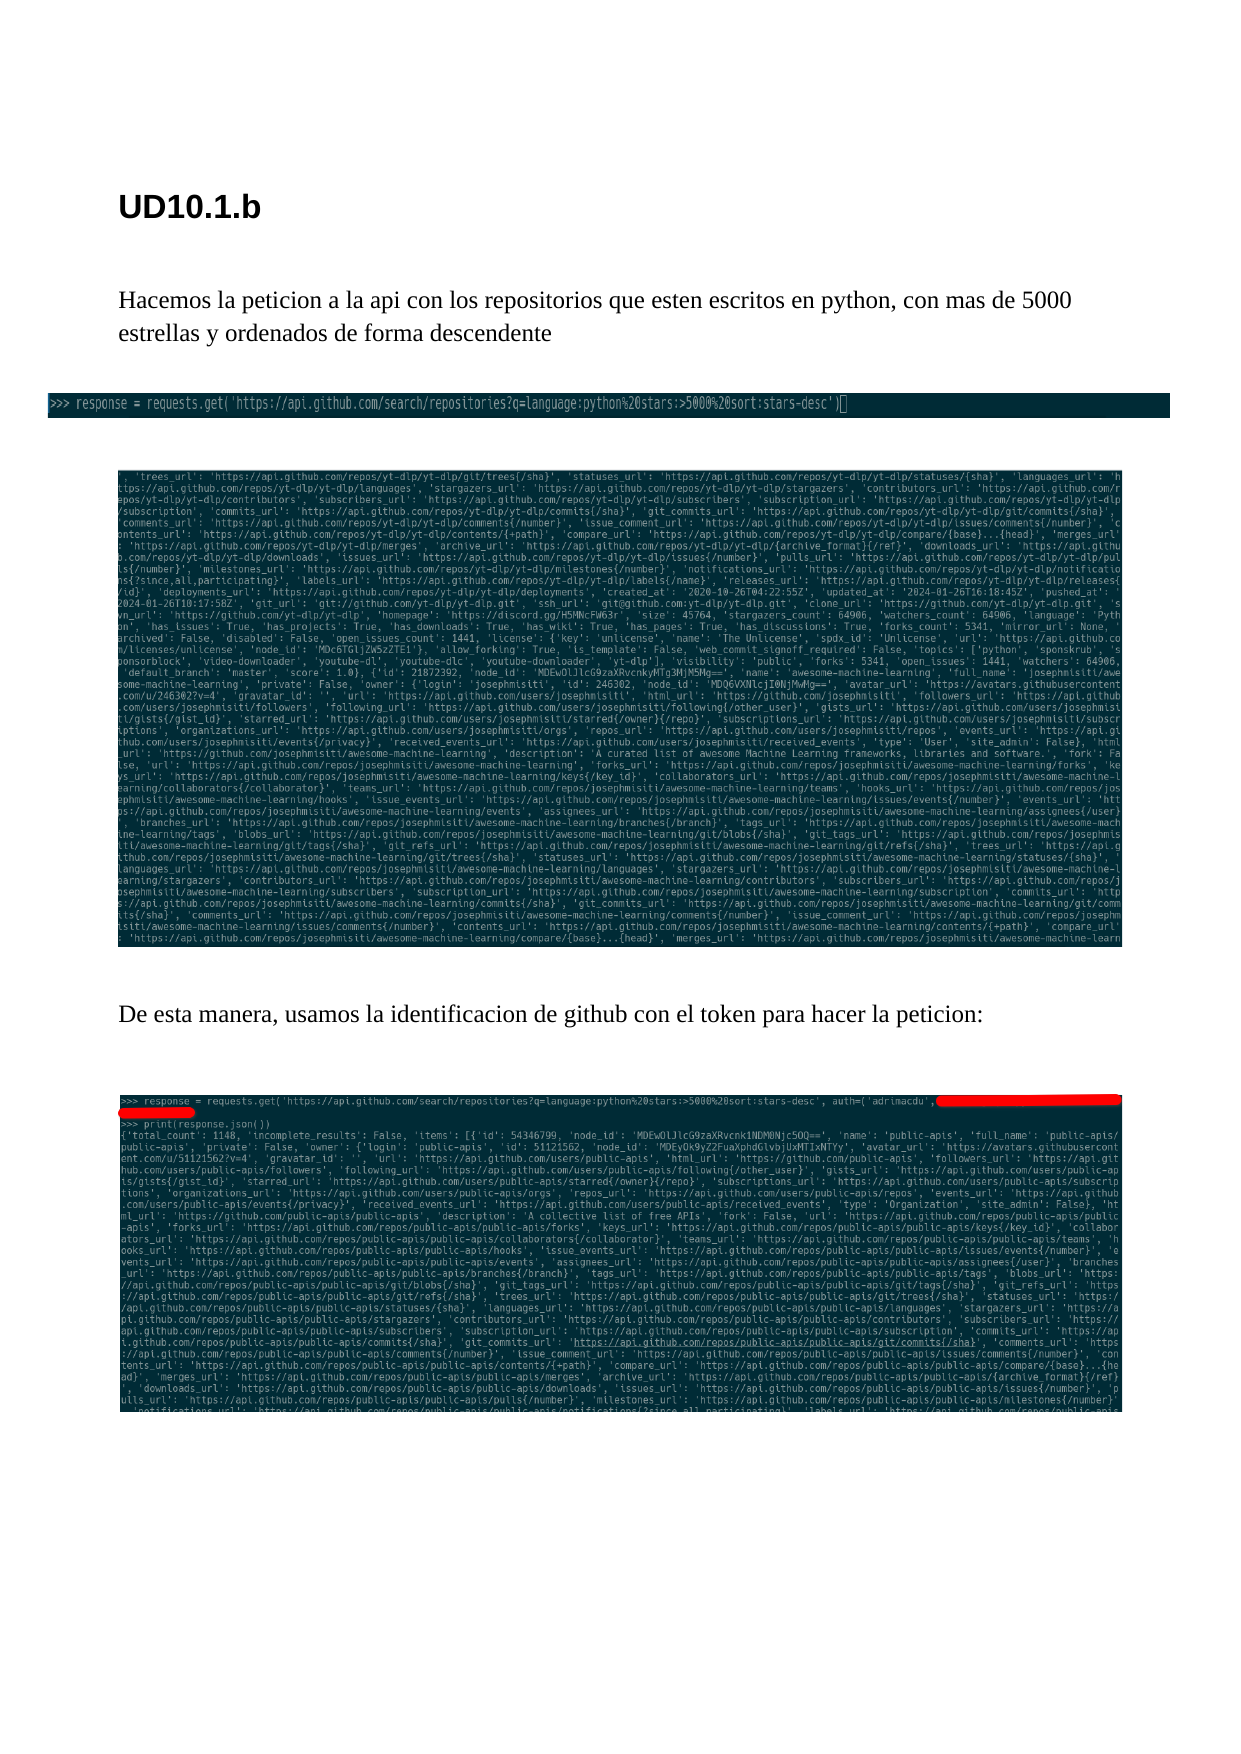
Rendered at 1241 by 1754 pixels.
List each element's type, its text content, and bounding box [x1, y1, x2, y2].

picture [188, 879, 196, 885]
picture [688, 914, 698, 918]
picture [992, 1352, 1001, 1357]
picture [750, 844, 762, 848]
picture [312, 856, 323, 860]
picture [1012, 1134, 1022, 1138]
picture [825, 521, 833, 526]
subtitle UD10.1.b [118, 187, 1122, 225]
picture [762, 1133, 773, 1137]
picture [1013, 1341, 1026, 1345]
picture [188, 890, 196, 895]
text De esta manera, usamos la identificacion de github con el token para hacer la peticion: [118, 999, 1122, 1028]
picture [900, 856, 912, 860]
picture [464, 1352, 472, 1357]
picture [462, 764, 473, 768]
picture [937, 1094, 1123, 1108]
picture [118, 1094, 197, 1412]
picture [684, 579, 695, 583]
picture [370, 400, 377, 408]
picture [214, 890, 225, 895]
picture [162, 1375, 171, 1380]
picture [675, 669, 682, 675]
picture [561, 1352, 571, 1357]
picture [1011, 521, 1021, 526]
picture [574, 612, 583, 618]
picture [1062, 521, 1070, 526]
picture [677, 937, 687, 941]
picture [687, 637, 698, 641]
picture [988, 1329, 998, 1334]
picture [140, 521, 150, 526]
picture [1049, 1352, 1057, 1357]
picture [858, 752, 868, 756]
picture [912, 810, 923, 814]
picture [699, 669, 707, 675]
picture [127, 683, 139, 687]
picture [202, 914, 212, 918]
picture [851, 1341, 859, 1346]
picture [407, 1352, 416, 1357]
picture [900, 867, 908, 872]
text Hacemos la peticion a la api con los repositorios que esten escritos en python, con mas de 5000 estrellas y ordenados de forma descendente [118, 285, 1122, 347]
